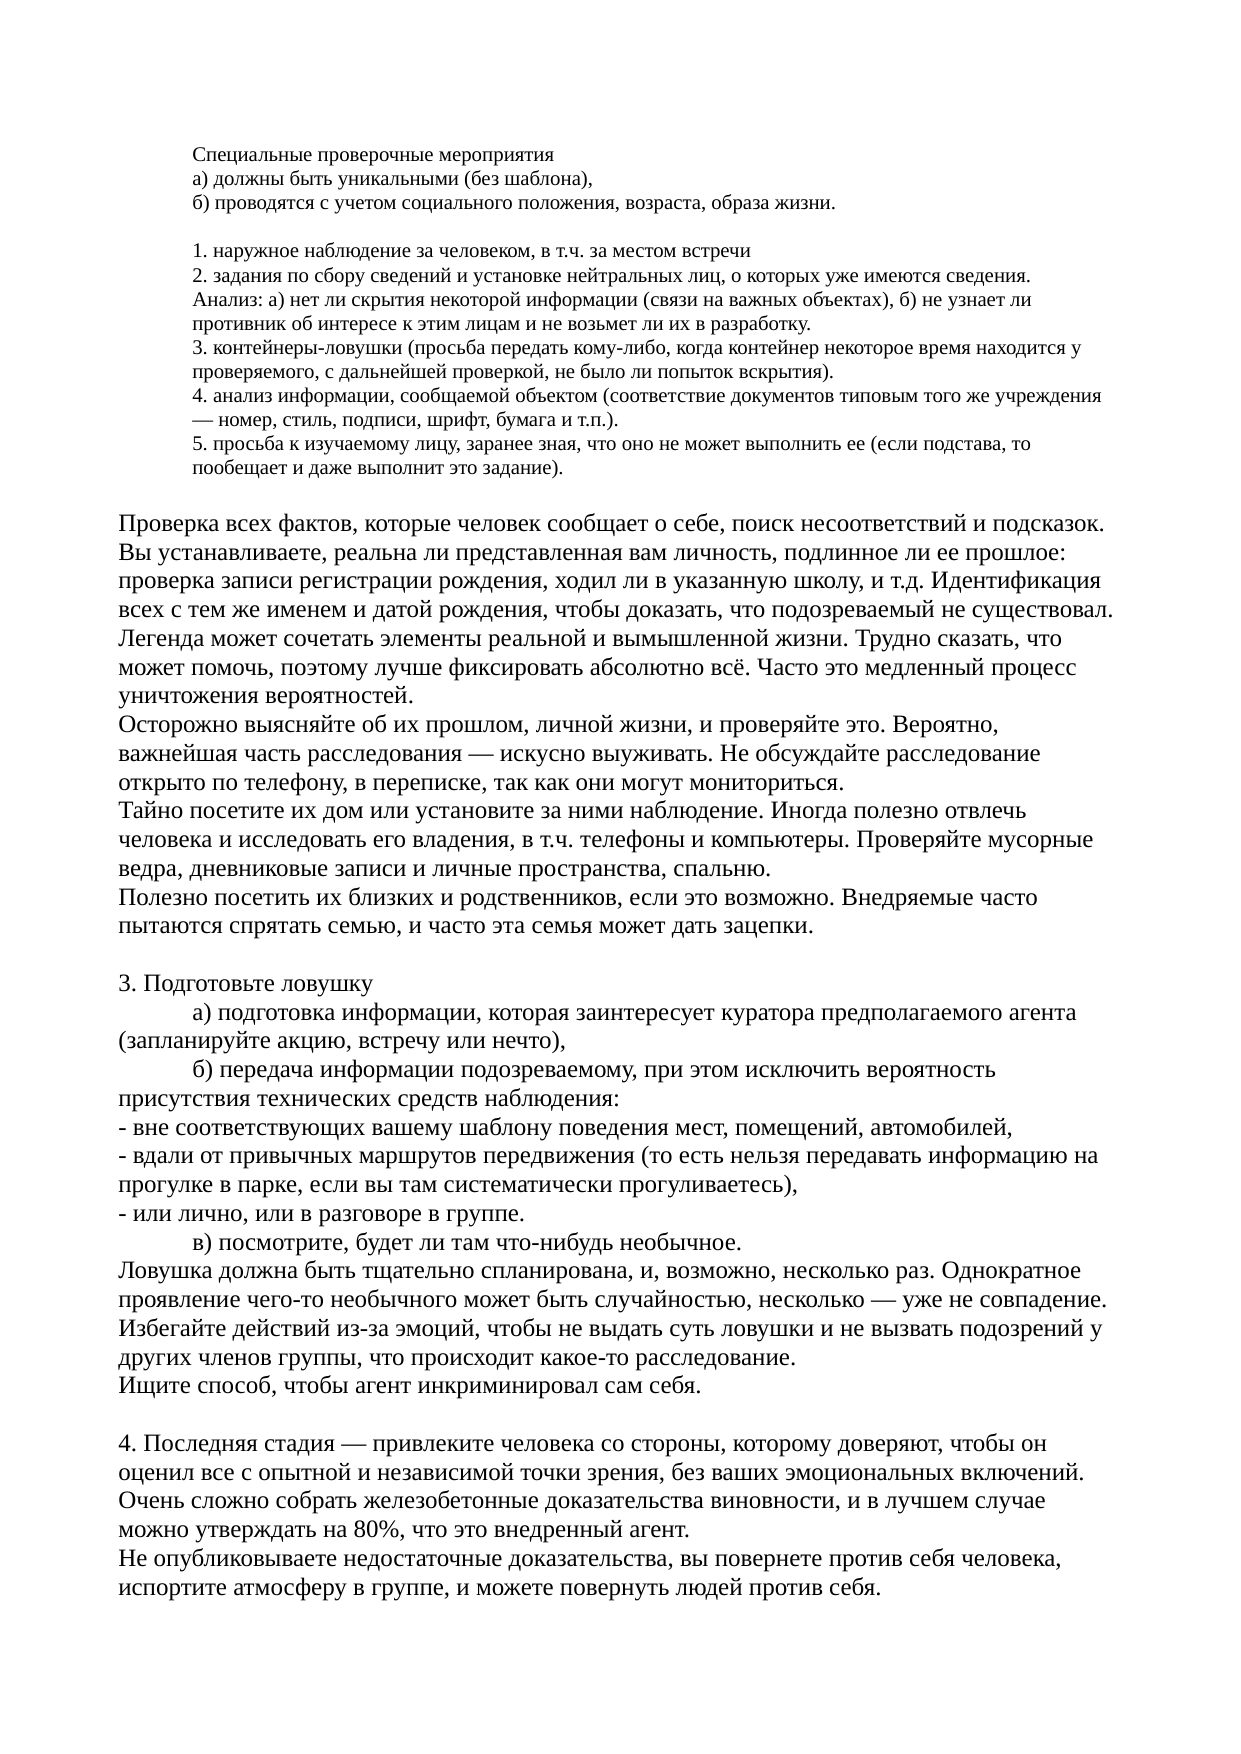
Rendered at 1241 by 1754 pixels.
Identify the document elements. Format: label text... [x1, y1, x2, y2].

text 3. Подготовьте ловушку [118, 968, 1122, 997]
text - или лично, или в разговоре в группе. [118, 1198, 1122, 1227]
text 4. Последняя стадия — привлеките человека со стороны, которому доверяют, чтобы он оценил все с опытной и независимой точки зрения, без ваших эмоциональных включений. [118, 1428, 1122, 1485]
text Не опубликовываете недостаточные доказательства, вы повернете против себя человека, испортите атмосферу в группе, и можете повернуть людей против себя. [118, 1543, 1122, 1600]
text Избегайте действий из-за эмоций, чтобы не выдать суть ловушки и не вызвать подозрений у других членов группы, что происходит какое-то расследование. [118, 1313, 1122, 1370]
text а) должны быть уникальными (без шаблона), [192, 166, 1122, 190]
text Ищите способ, чтобы агент инкриминировал сам себя. [118, 1370, 1122, 1399]
text 3. контейнеры-ловушки (просьба передать кому-либо, когда контейнер некоторое время находится у проверяемого, с дальнейшей проверкой, не было ли попыток вскрытия). [192, 335, 1122, 383]
text Осторожно выясняйте об их прошлом, личной жизни, и проверяйте это. Вероятно, важнейшая часть расследования — искусно выуживать. Не обсуждайте расследование открыто по телефону, в переписке, так как они могут мониториться. [118, 709, 1122, 795]
text 2. задания по сбору сведений и установке нейтральных лиц, о которых уже имеются сведения. [192, 262, 1122, 287]
text - вне соответствующих вашему шаблону поведения мест, помещений, автомобилей, [118, 1112, 1122, 1140]
text Очень сложно собрать железобетонные доказательства виновности, и в лучшем случае можно утверждать на 80%, что это внедренный агент. [118, 1485, 1122, 1543]
text Специальные проверочные мероприятия [192, 142, 1122, 166]
text Проверка всех фактов, которые человек сообщает о себе, поиск несоответствий и подсказок. Вы устанавливаете, реальна ли представленная вам личность, подлинное ли ее прошлое: проверка записи регистрации рождения, ходил ли в указанную школу, и т.д. Идентификация всех с тем же именем и датой рождения, чтобы доказать, что подозреваемый не существовал. [118, 508, 1122, 623]
text Ловушка должна быть тщательно спланирована, и, возможно, несколько раз. Однократное проявление чего-то необычного может быть случайностью, несколько — уже не совпадение. [118, 1255, 1122, 1313]
text Анализ: а) нет ли скрытия некоторой информации (связи на важных объектах), б) не узнает ли противник об интересе к этим лицам и не возьмет ли их в разработку. [192, 287, 1122, 335]
text б) проводятся с учетом социального положения, возраста, образа жизни. [192, 190, 1122, 214]
text б) передача информации подозреваемому, при этом исключить вероятность присутствия технических средств наблюдения: [118, 1054, 1122, 1112]
text в) посмотрите, будет ли там что-нибудь необычное. [118, 1227, 1122, 1255]
text Тайно посетите их дом или установите за ними наблюдение. Иногда полезно отвлечь человека и исследовать его владения, в т.ч. телефоны и компьютеры. Проверяйте мусорные ведра, дневниковые записи и личные пространства, спальню. [118, 795, 1122, 882]
text 4. анализ информации, сообщаемой объектом (соответствие документов типовым того же учреждения — номер, стиль, подписи, шрифт, бумага и т.п.). [192, 383, 1122, 431]
text 5. просьба к изучаемому лицу, заранее зная, что оно не может выполнить ее (если подстава, то пообещает и даже выполнит это задание). [192, 431, 1122, 479]
text Легенда может сочетать элементы реальной и вымышленной жизни. Трудно сказать, что может помочь, поэтому лучше фиксировать абсолютно всё. Часто это медленный процесс уничтожения вероятностей. [118, 623, 1122, 709]
text 1. наружное наблюдение за человеком, в т.ч. за местом встречи [192, 238, 1122, 262]
text Полезно посетить их близких и родственников, если это возможно. Внедряемые часто пытаются спрятать семью, и часто эта семья может дать зацепки. [118, 882, 1122, 939]
text а) подготовка информации, которая заинтересует куратора предполагаемого агента (запланируйте акцию, встречу или нечто), [118, 997, 1122, 1054]
text - вдали от привычных маршрутов передвижения (то есть нельзя передавать информацию на прогулке в парке, если вы там систематически прогуливаетесь), [118, 1140, 1122, 1198]
